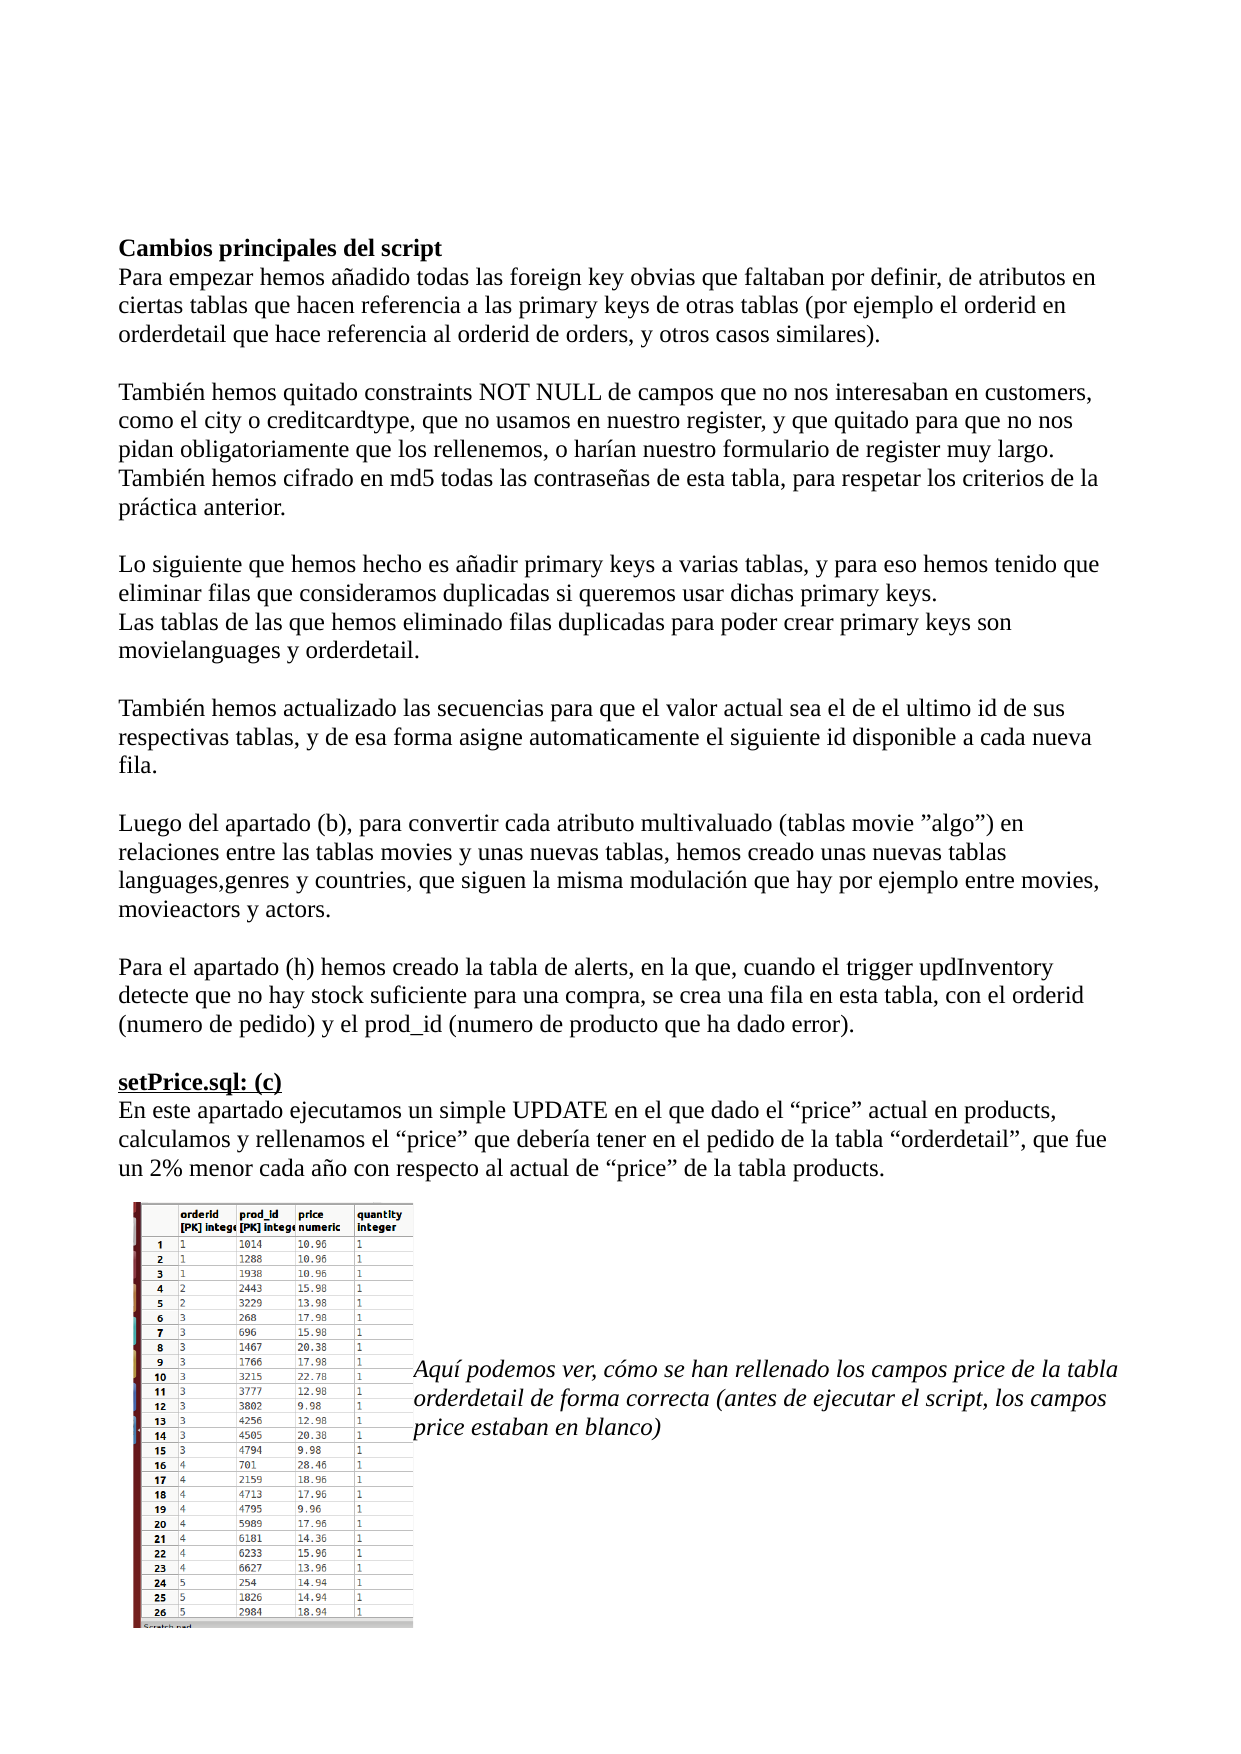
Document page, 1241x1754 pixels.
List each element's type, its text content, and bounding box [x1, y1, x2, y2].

text Las tablas de las que hemos eliminado filas duplicadas para poder crear primary keys son movielanguages y orderdetail. [118, 607, 1122, 664]
text Para empezar hemos añadido todas las foreign key obvias que faltaban por definir, de atributos en ciertas tablas que hacen referencia a las primary keys de otras tablas (por ejemplo el orderid en orderdetail que hace referencia al orderid de orders, y otros casos similares). [118, 262, 1122, 348]
text Aquí podemos ver, cómo se han rellenado los campos price de la tabla orderdetail de forma correcta (antes de ejecutar el script, los campos price estaban en blanco) [158, 1354, 1122, 1441]
picture [133, 1202, 158, 1628]
text En este apartado ejecutamos un simple UPDATE en el que dado el “price” actual en products, calculamos y rellenamos el “price” que debería tener en el pedido de la tabla “orderdetail”, que fue un 2% menor cada año con respecto al actual de “price” de la tabla products. [118, 1096, 1122, 1182]
text Cambios principales del script [118, 233, 1122, 262]
text Lo siguiente que hemos hecho es añadir primary keys a varias tablas, y para eso hemos tenido que eliminar filas que consideramos duplicadas si queremos usar dichas primary keys. [118, 549, 1122, 607]
text También hemos cifrado en md5 todas las contraseñas de esta tabla, para respetar los criterios de la práctica anterior. [118, 463, 1122, 521]
text setPrice.sql: (c) [118, 1067, 1122, 1096]
text Para el apartado (h) hemos creado la tabla de alerts, en la que, cuando el trigger updInventory detecte que no hay stock suficiente para una compra, se crea una fila en esta tabla, con el orderid (numero de pedido) y el prod_id (numero de producto que ha dado error). [118, 952, 1122, 1038]
text También hemos quitado constraints NOT NULL de campos que no nos interesaban en customers, como el city o creditcardtype, que no usamos en nuestro register, y que quitado para que no nos pidan obligatoriamente que los rellenemos, o harían nuestro formulario de register muy largo. [118, 377, 1122, 463]
text También hemos actualizado las secuencias para que el valor actual sea el de el ultimo id de sus respectivas tablas, y de esa forma asigne automaticamente el siguiente id disponible a cada nueva fila. [118, 693, 1122, 779]
text Luego del apartado (b), para convertir cada atributo multivaluado (tablas movie ”algo”) en relaciones entre las tablas movies y unas nuevas tablas, hemos creado unas nuevas tablas languages,genres y countries, que siguen la misma modulación que hay por ejemplo entre movies, movieactors y actors. [118, 808, 1122, 923]
